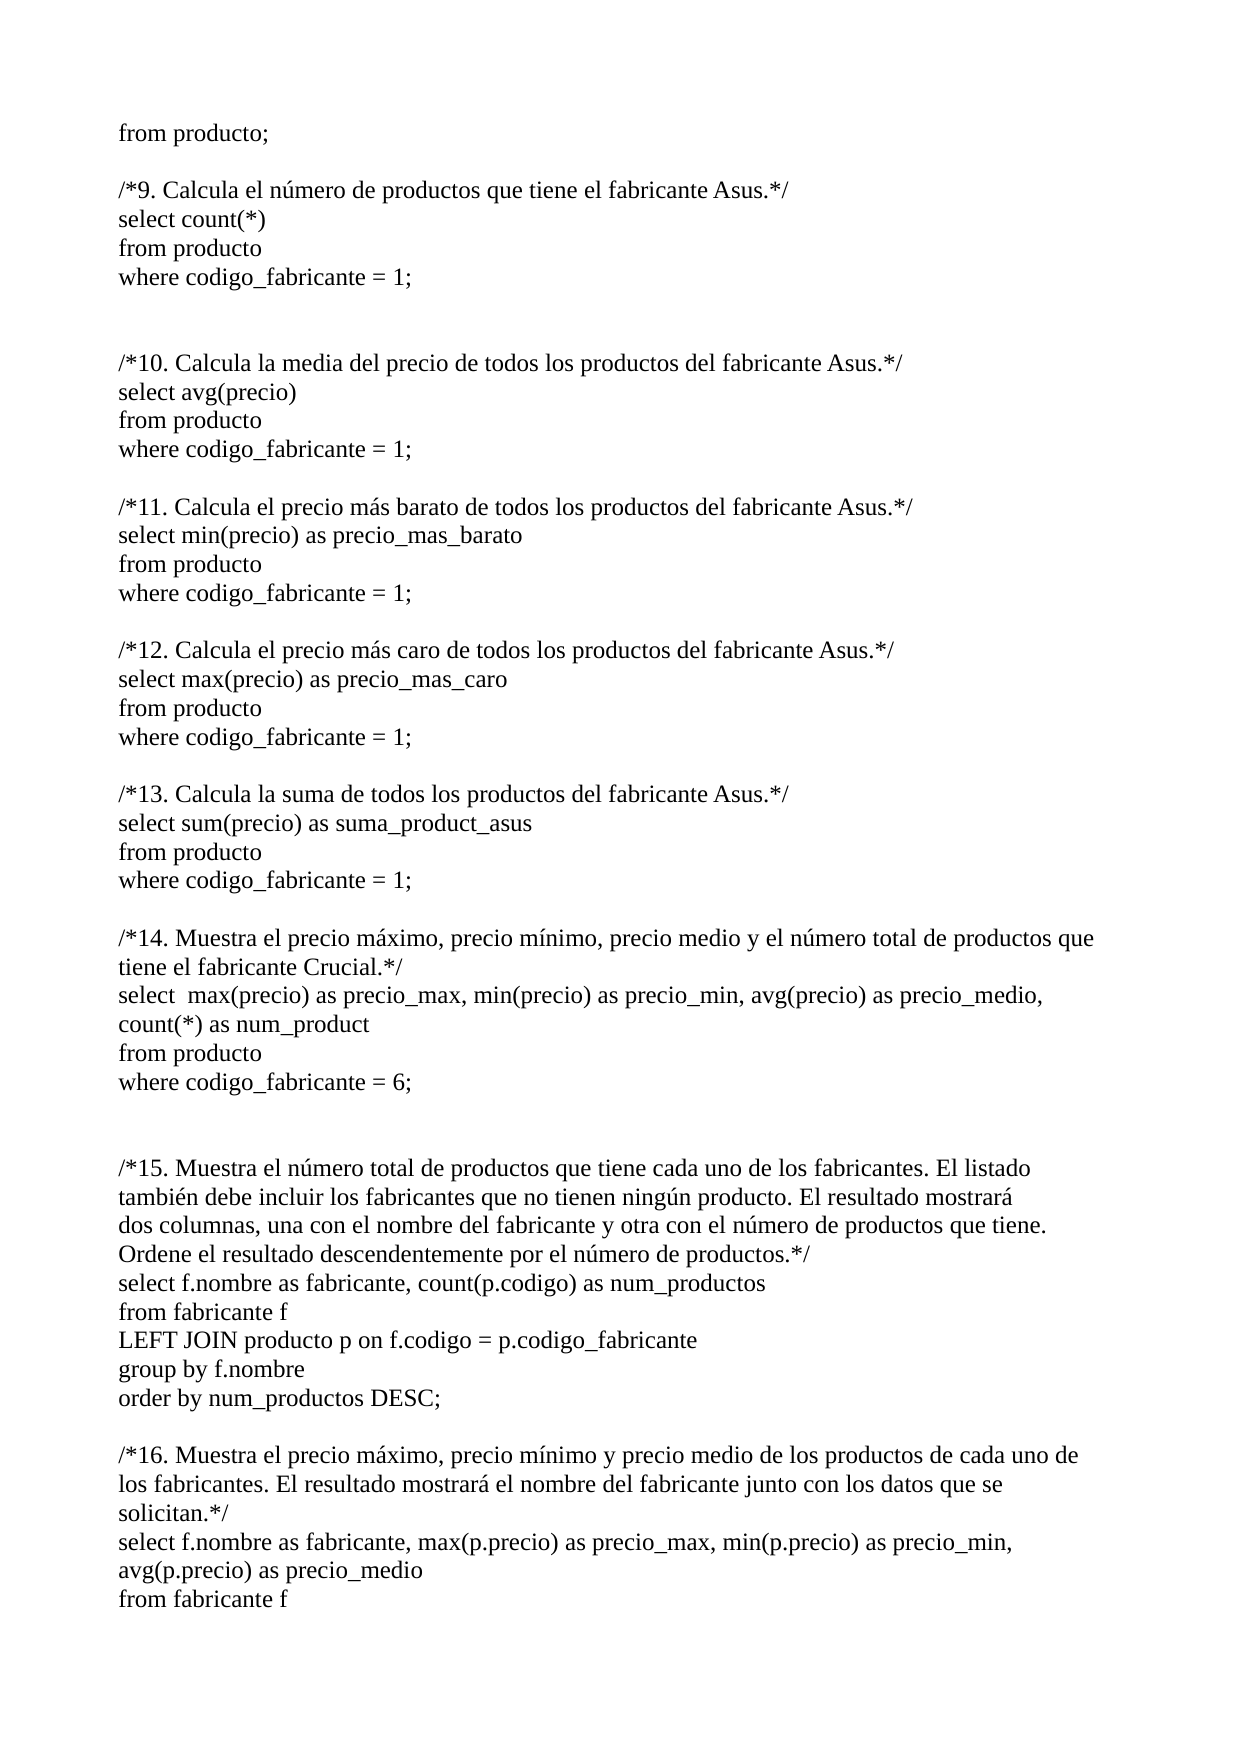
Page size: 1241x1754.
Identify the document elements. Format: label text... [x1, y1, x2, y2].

text /*10. Calcula la media del precio de todos los productos del fabricante Asus.*/ select avg(precio) from producto where codigo_fabricante = 1; /*11. Calcula el precio más barato de todos los productos del fabricante Asus.*/ select min(precio) as precio_mas_barato from producto where codigo_fabricante = 1; /*12. Calcula el precio más caro de todos los productos del fabricante Asus.*/ select max(precio) as precio_mas_caro from producto where codigo_fabricante = 1; /*13. Calcula la suma de todos los productos del fabricante Asus.*/ select sum(precio) as suma_product_asus from producto where codigo_fabricante = 1; /*14. Muestra el precio máximo, precio mínimo, precio medio y el número total de productos que tiene el fabricante Crucial.*/ select max(precio) as precio_max, min(precio) as precio_min, avg(precio) as precio_medio, count(*) as num_product from producto where codigo_fabricante = 6; /*15. Muestra el número total de productos que tiene cada uno de los fabricantes. El listado también debe incluir los fabricantes que no tienen ningún producto. El resultado mostrará dos columnas, una con el nombre del fabricante y otra con el número de productos que tiene. Ordene el resultado descendentemente por el número de productos.*/ select f.nombre as fabricante, count(p.codigo) as num_productos from fabricante f LEFT JOIN producto p on f.codigo = p.codigo_fabricante group by f.nombre order by num_productos DESC; /*16. Muestra el precio máximo, precio mínimo y precio medio de los productos de cada uno de los fabricantes. El resultado mostrará el nombre del fabricante junto con los datos que se solicitan.*/ select f.nombre as fabricante, max(p.precio) as precio_max, min(p.precio) as precio_min, avg(p.precio) as precio_medio from fabricante f [118, 291, 1122, 1613]
text from producto; /*9. Calcula el número de productos que tiene el fabricante Asus.*/ select count(*) from producto where codigo_fabricante = 1; [118, 118, 1122, 291]
